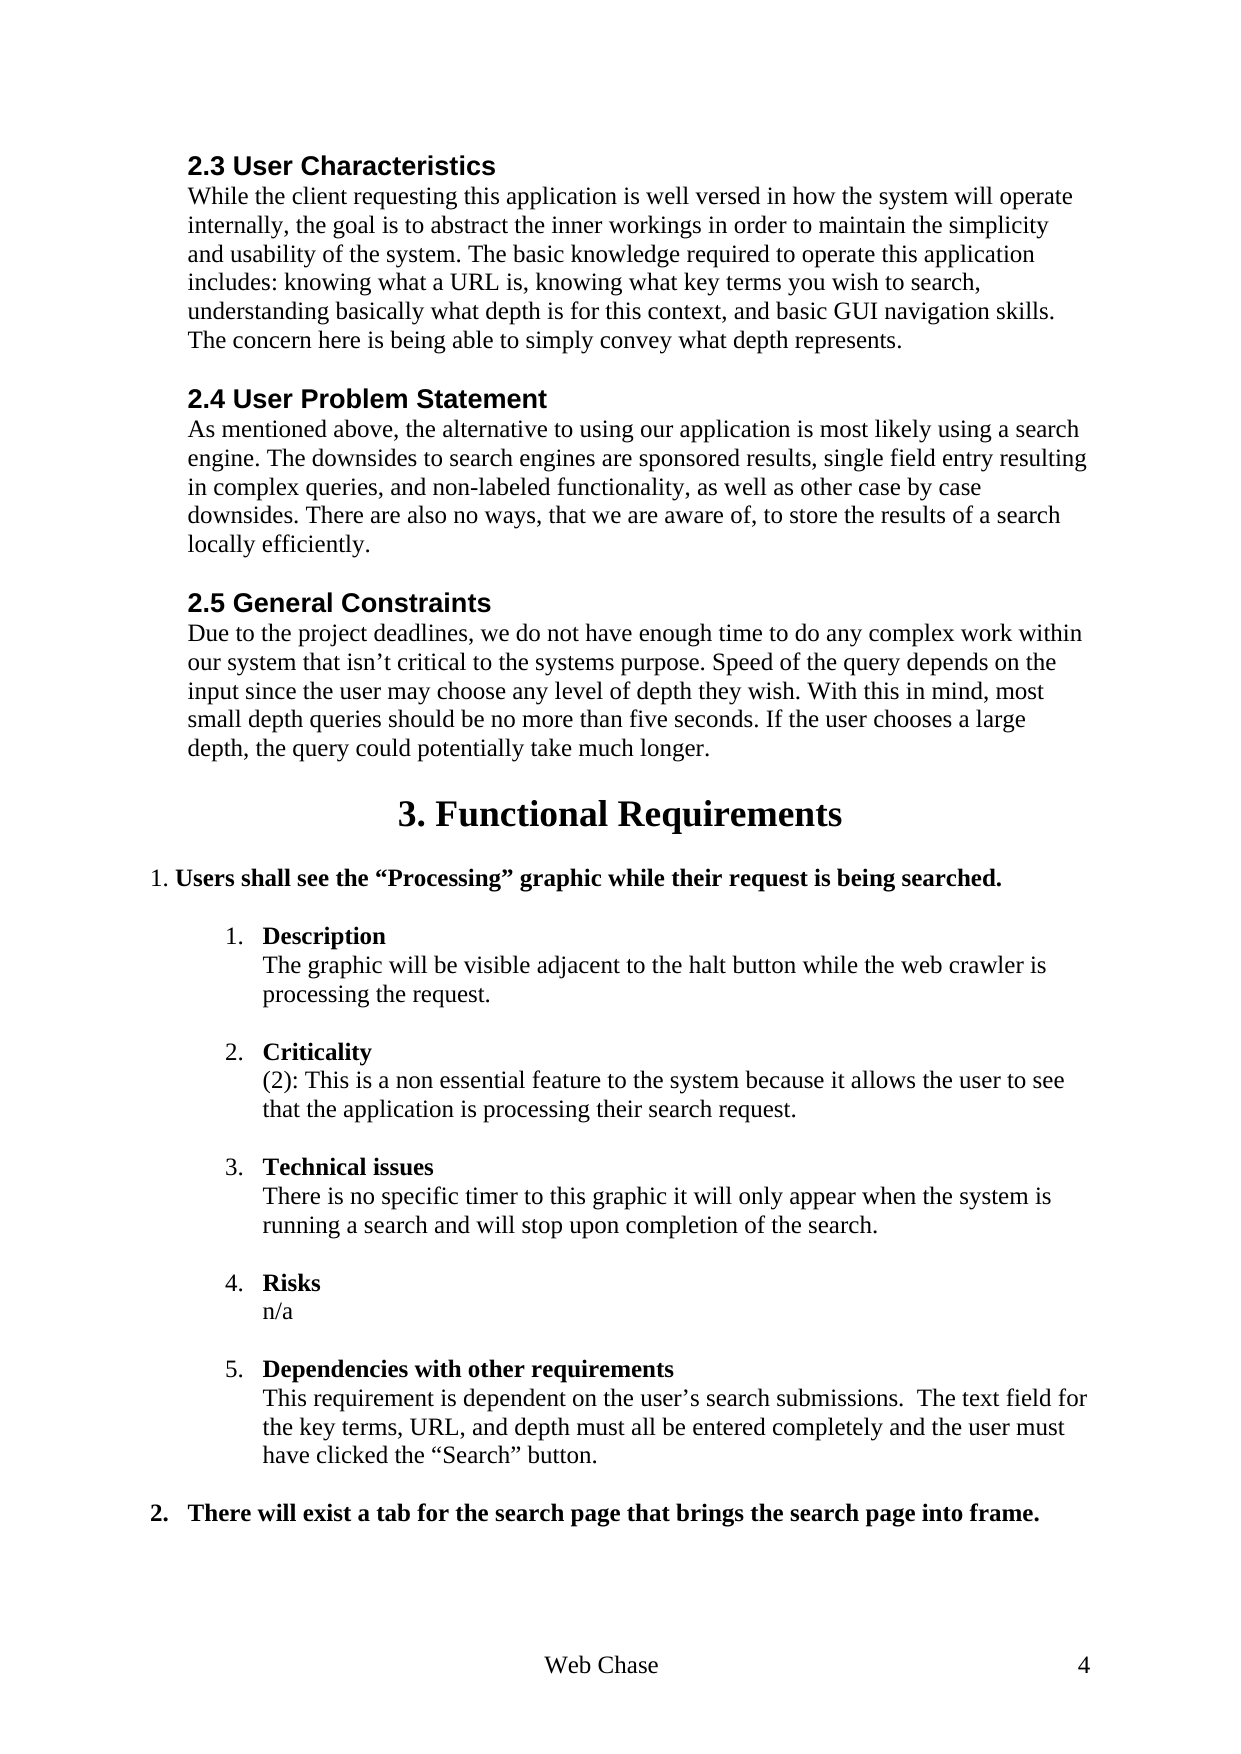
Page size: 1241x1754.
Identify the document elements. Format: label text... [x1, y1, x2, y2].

list Technical issues There is no specific timer to this graphic it will only appear when the system is running a search and will stop upon completion of the search. [225, 1152, 1090, 1238]
text 2.5 General Constraints Due to the project deadlines, we do not have enough time to do any complex work within our system that isn’t critical to the systems purpose. Speed of the query depends on the input since the user may choose any level of depth they wish. With this in mind, most small depth queries should be no more than five seconds. If the user chooses a large depth, the query could potentially take much longer. [187, 587, 1090, 762]
list Criticality (2): This is a non essential feature to the system because it allows the user to see that the application is processing their search request. [225, 1037, 1090, 1123]
list Description The graphic will be visible adjacent to the halt button while the web crawler is processing the request. [225, 921, 1090, 1008]
text 2.4 User Problem Statement As mentioned above, the alternative to using our application is most likely using a search engine. The downsides to search engines are sponsored results, single field entry resulting in complex queries, and non-labeled functionality, as well as other case by case downsides. There are also no ways, that we are aware of, to store the results of a search locally efficiently. [187, 383, 1090, 558]
list Dependencies with other requirements This requirement is dependent on the user’s search submissions. The text field for the key terms, URL, and depth must all be entered completely and the user must have clicked the “Search” button. [225, 1354, 1090, 1469]
list There will exist a tab for the search page that brings the search page into frame. [150, 1498, 1090, 1527]
list Risks n/a [225, 1268, 1090, 1325]
text 1. Users shall see the “Processing” graphic while their request is being searched. [150, 863, 1090, 892]
subtitle 3. Functional Requirements [150, 791, 1090, 834]
text 2.3 User Characteristics While the client requesting this application is well versed in how the system will operate internally, the goal is to abstract the inner workings in order to maintain the simplicity and usability of the system. The basic knowledge required to operate this application includes: knowing what a URL is, knowing what key terms you wish to search, understanding basically what depth is for this context, and basic GUI navigation skills. The concern here is being able to simply convey what depth represents. [187, 150, 1090, 354]
